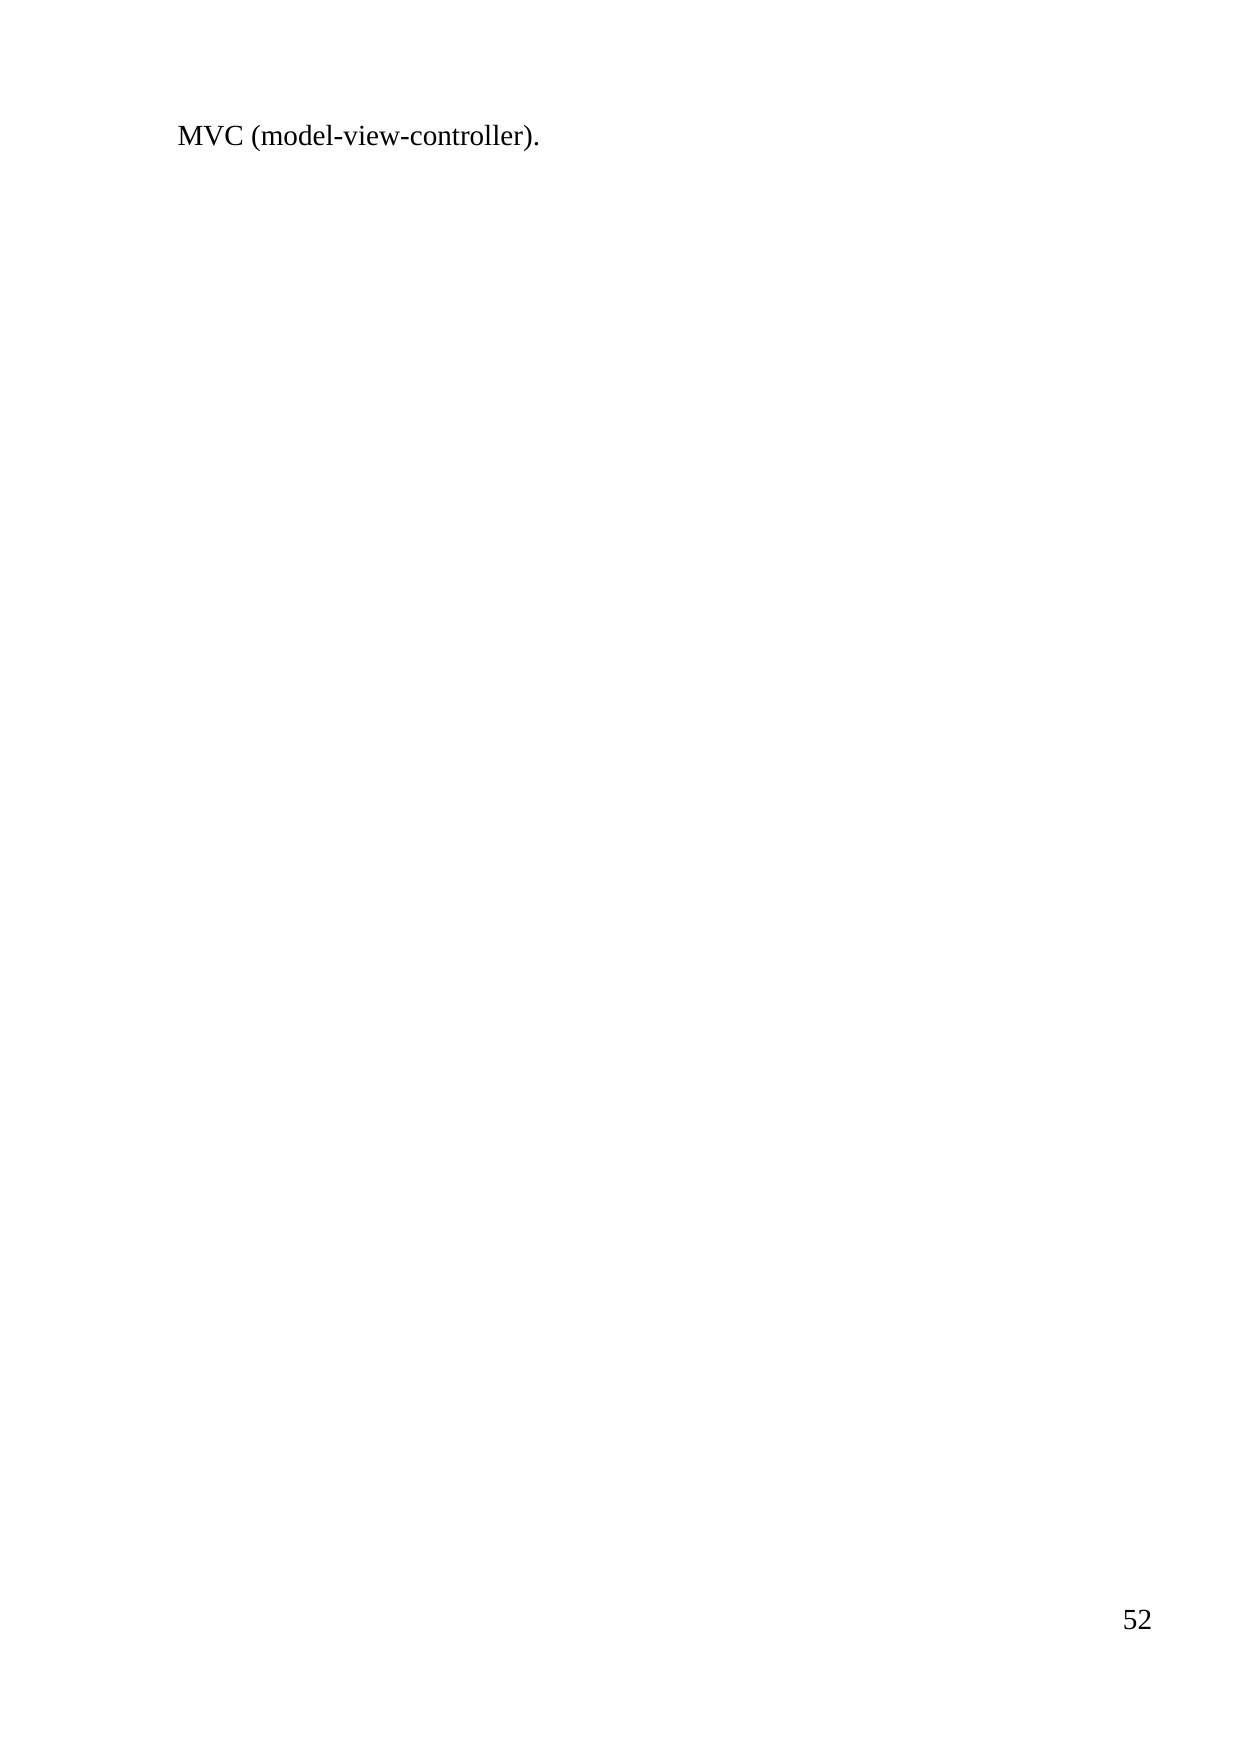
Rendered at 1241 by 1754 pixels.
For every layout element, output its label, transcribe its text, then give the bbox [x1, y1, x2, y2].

text MVC (model-view-controller). [177, 118, 1152, 152]
